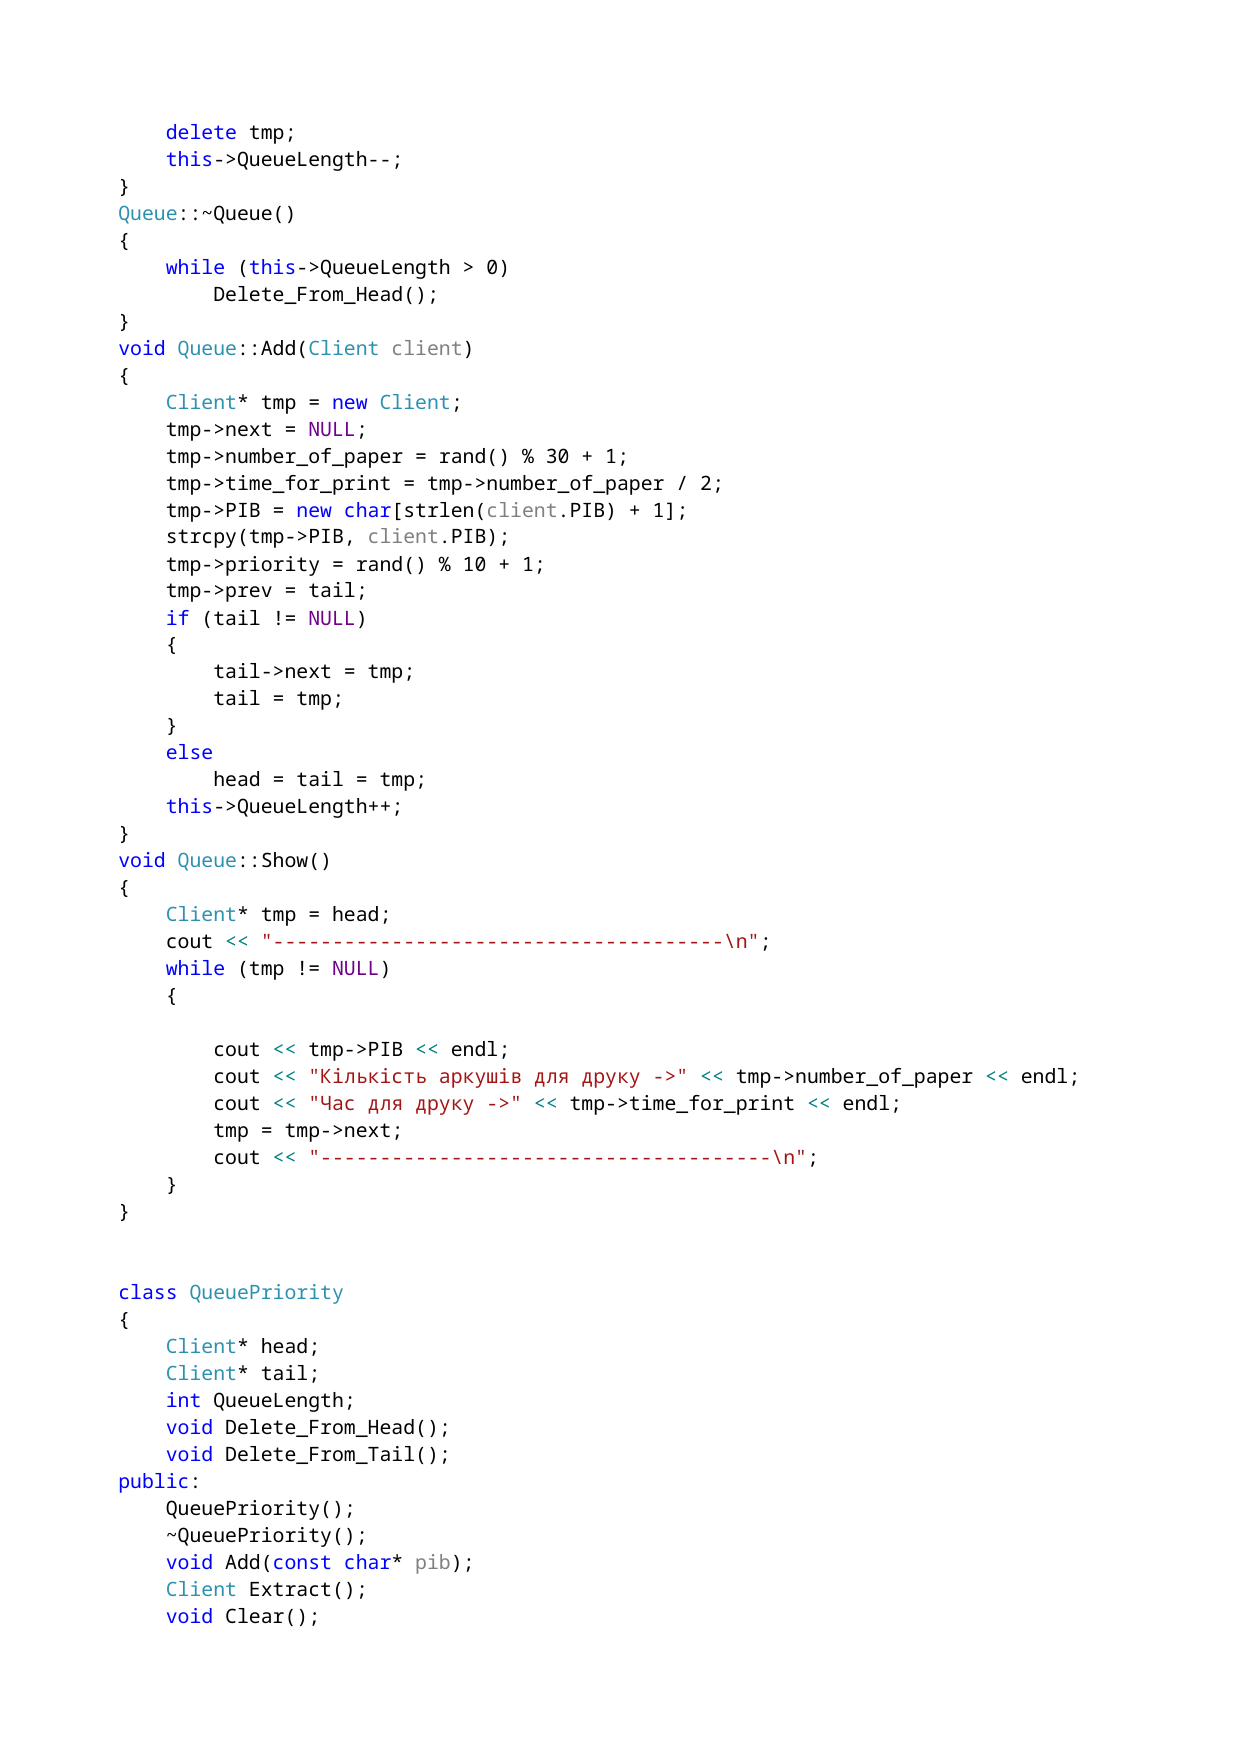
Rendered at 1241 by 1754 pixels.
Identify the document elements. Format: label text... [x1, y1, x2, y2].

text cout << "--------------------------------------\n"; [118, 1143, 1122, 1170]
text void Delete_From_Tail(); [118, 1440, 1122, 1467]
text tmp->time_for_print = tmp->number_of_paper / 2; [118, 469, 1122, 496]
text while (this->QueueLength > 0) [118, 253, 1122, 280]
text Client* head; [118, 1332, 1122, 1359]
text tmp->PIB = new char[strlen(client.PIB) + 1]; [118, 496, 1122, 523]
text Client Extract(); [118, 1575, 1122, 1602]
text public: [118, 1467, 1122, 1494]
text cout << "--------------------------------------\n"; [118, 927, 1122, 954]
text { [118, 1305, 1122, 1332]
text { [118, 981, 1122, 1008]
text } [118, 819, 1122, 847]
text Client* tmp = new Client; [118, 388, 1122, 415]
text tmp->priority = rand() % 10 + 1; [118, 550, 1122, 577]
text this->QueueLength--; [118, 145, 1122, 172]
text while (tmp != NULL) [118, 954, 1122, 981]
text strcpy(tmp->PIB, client.PIB); [118, 523, 1122, 550]
text { [118, 226, 1122, 253]
text tail->next = tmp; [118, 658, 1122, 685]
text { [118, 631, 1122, 658]
text { [118, 873, 1122, 901]
text cout << "Кількість аркушів для друку ->" << tmp->number_of_paper << endl; [118, 1062, 1122, 1089]
text Client* tmp = head; [118, 901, 1122, 927]
text void Queue::Show() [118, 847, 1122, 873]
text } [118, 712, 1122, 739]
text int QueueLength; [118, 1386, 1122, 1413]
text Delete_From_Head(); [118, 280, 1122, 307]
text if (tail != NULL) [118, 604, 1122, 631]
text } [118, 307, 1122, 334]
text } [118, 1197, 1122, 1224]
text delete tmp; [118, 118, 1122, 145]
text void Add(const char* pib); [118, 1548, 1122, 1575]
text { [118, 361, 1122, 388]
text cout << "Час для друку ->" << tmp->time_for_print << endl; [118, 1089, 1122, 1116]
text void Delete_From_Head(); [118, 1413, 1122, 1440]
text head = tail = tmp; [118, 766, 1122, 793]
text Queue::~Queue() [118, 199, 1122, 226]
text tmp->prev = tail; [118, 577, 1122, 604]
text tmp->number_of_paper = rand() % 30 + 1; [118, 442, 1122, 469]
text ~QueuePriority(); [118, 1521, 1122, 1548]
text void Clear(); [118, 1602, 1122, 1629]
text } [118, 172, 1122, 199]
text void Queue::Add(Client client) [118, 334, 1122, 361]
text Client* tail; [118, 1359, 1122, 1386]
text this->QueueLength++; [118, 793, 1122, 819]
text class QueuePriority [118, 1278, 1122, 1305]
text QueuePriority(); [118, 1494, 1122, 1521]
text tmp->next = NULL; [118, 415, 1122, 442]
text else [118, 739, 1122, 766]
text cout << tmp->PIB << endl; [118, 1035, 1122, 1062]
text } [118, 1170, 1122, 1197]
text tmp = tmp->next; [118, 1116, 1122, 1143]
text tail = tmp; [118, 685, 1122, 712]
